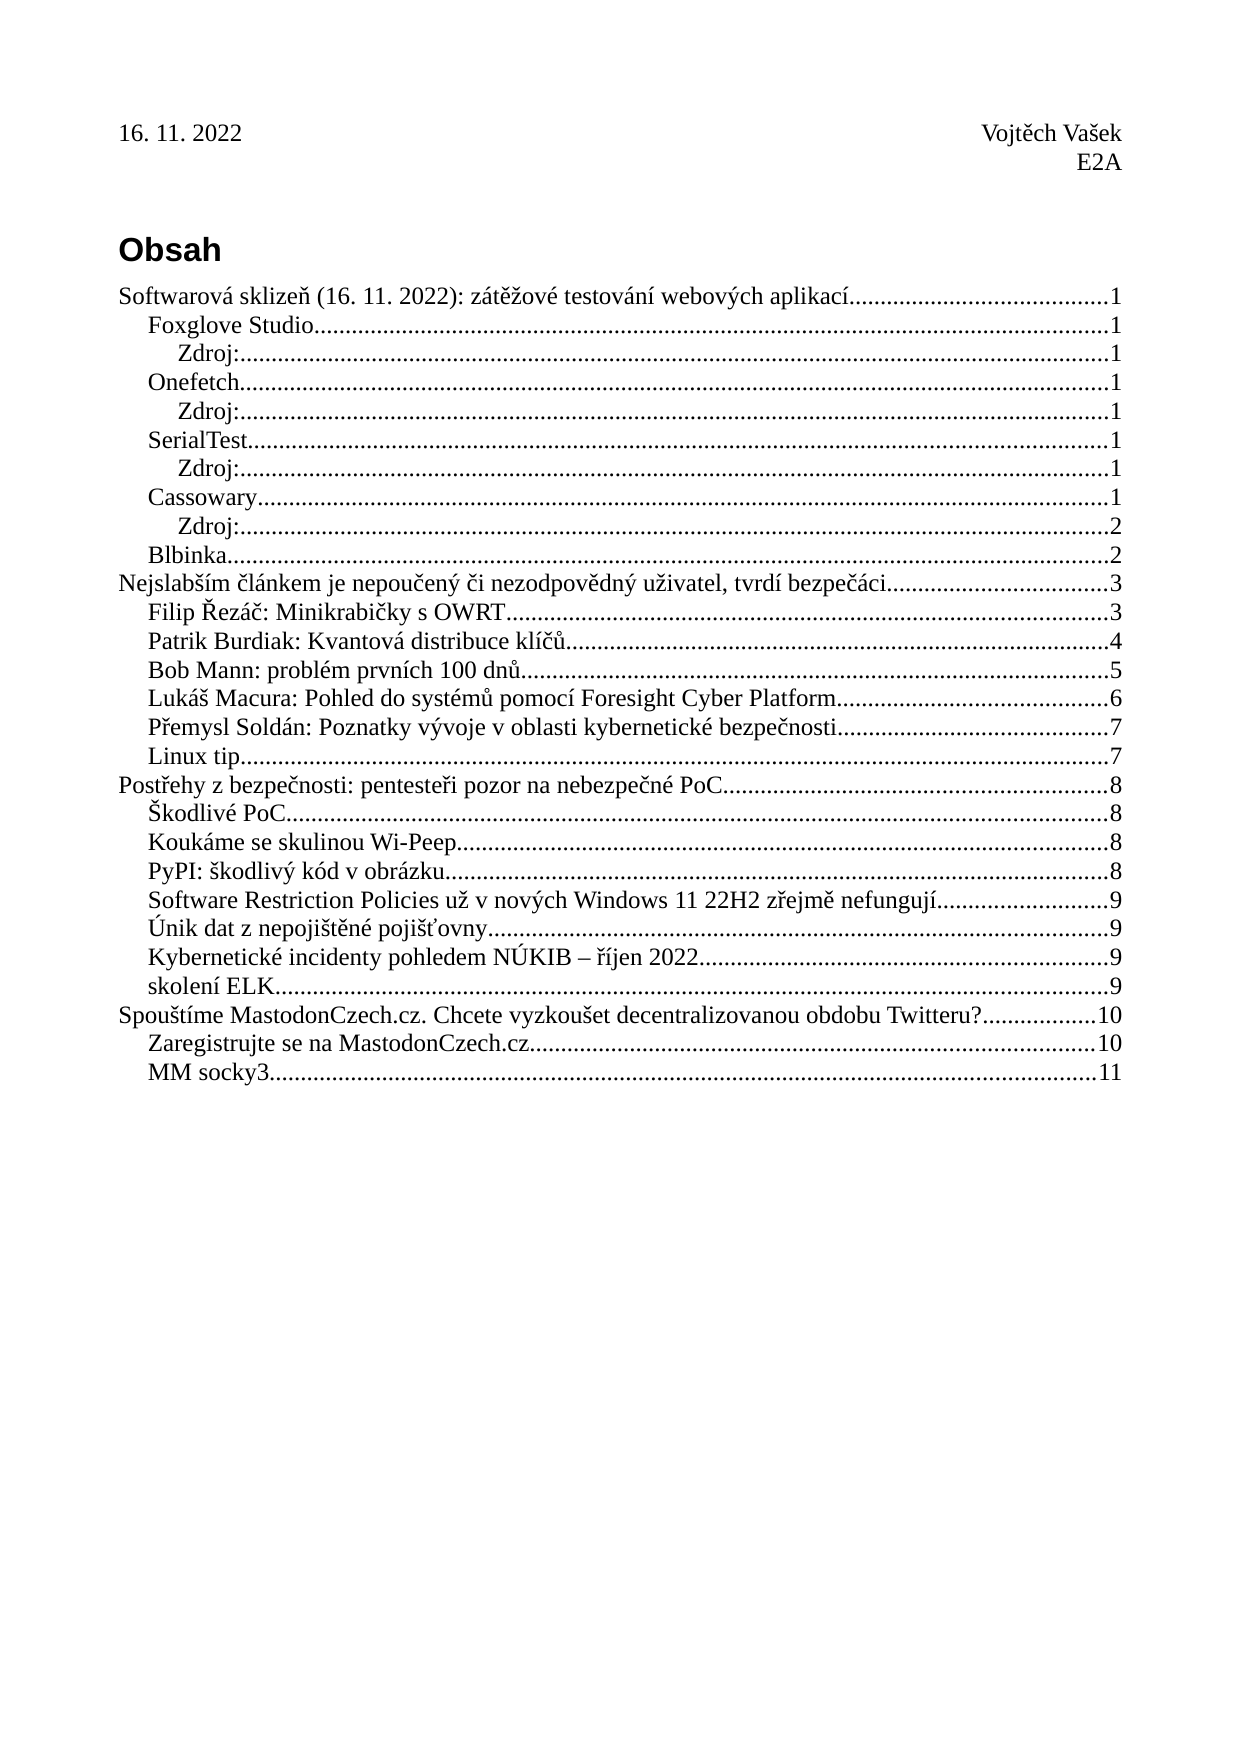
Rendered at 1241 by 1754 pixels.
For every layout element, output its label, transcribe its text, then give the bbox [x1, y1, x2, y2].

text Foxglove Studio 1 [148, 310, 1122, 338]
text Patrik Burdiak: Kvantová distribuce klíčů 4 [148, 626, 1122, 655]
text Postřehy z bezpečnosti: pentesteři pozor na nebezpečné PoC 8 [118, 770, 1122, 798]
text Onefetch 1 [148, 367, 1122, 396]
text Cassowary 1 [148, 482, 1122, 511]
text Spouštíme MastodonCzech.cz. Chcete vyzkoušet decentralizovanou obdobu Twitteru? 10 [118, 1000, 1122, 1028]
text Linux tip 7 [148, 741, 1122, 770]
text Zdroj: 1 [177, 338, 1122, 367]
text SerialTest 1 [148, 425, 1122, 453]
text Softwarová sklizeň (16. 11. 2022): zátěžové testování webových aplikací 1 [118, 281, 1122, 310]
text Lukáš Macura: Pohled do systémů pomocí Foresight Cyber Platform 6 [148, 683, 1122, 712]
text Zdroj: 1 [177, 396, 1122, 425]
text skolení ELK 9 [148, 971, 1122, 1000]
text Únik dat z nepojištěné pojišťovny 9 [148, 913, 1122, 942]
text Zaregistrujte se na MastodonCzech.cz 10 [148, 1028, 1122, 1057]
text Filip Řezáč: Minikrabičky s OWRT 3 [148, 597, 1122, 626]
text Přemysl Soldán: Poznatky vývoje v oblasti kybernetické bezpečnosti 7 [148, 712, 1122, 741]
text PyPI: škodlivý kód v obrázku 8 [148, 856, 1122, 885]
text Nejslabším článkem je nepoučený či nezodpovědný uživatel, tvrdí bezpečáci 3 [118, 568, 1122, 597]
text Škodlivé PoC 8 [148, 798, 1122, 827]
text Kybernetické incidenty pohledem NÚKIB – říjen 2022 9 [148, 942, 1122, 971]
text Blbinka 2 [148, 540, 1122, 568]
text Zdroj: 1 [177, 453, 1122, 482]
text MM socky3 11 [148, 1057, 1122, 1086]
text Bob Mann: problém prvních 100 dnů 5 [148, 655, 1122, 683]
subtitle Obsah [118, 230, 1122, 268]
text Software Restriction Policies už v nových Windows 11 22H2 zřejmě nefungují 9 [148, 885, 1122, 913]
text Zdroj: 2 [177, 511, 1122, 540]
text Koukáme se skulinou Wi-Peep 8 [148, 827, 1122, 856]
